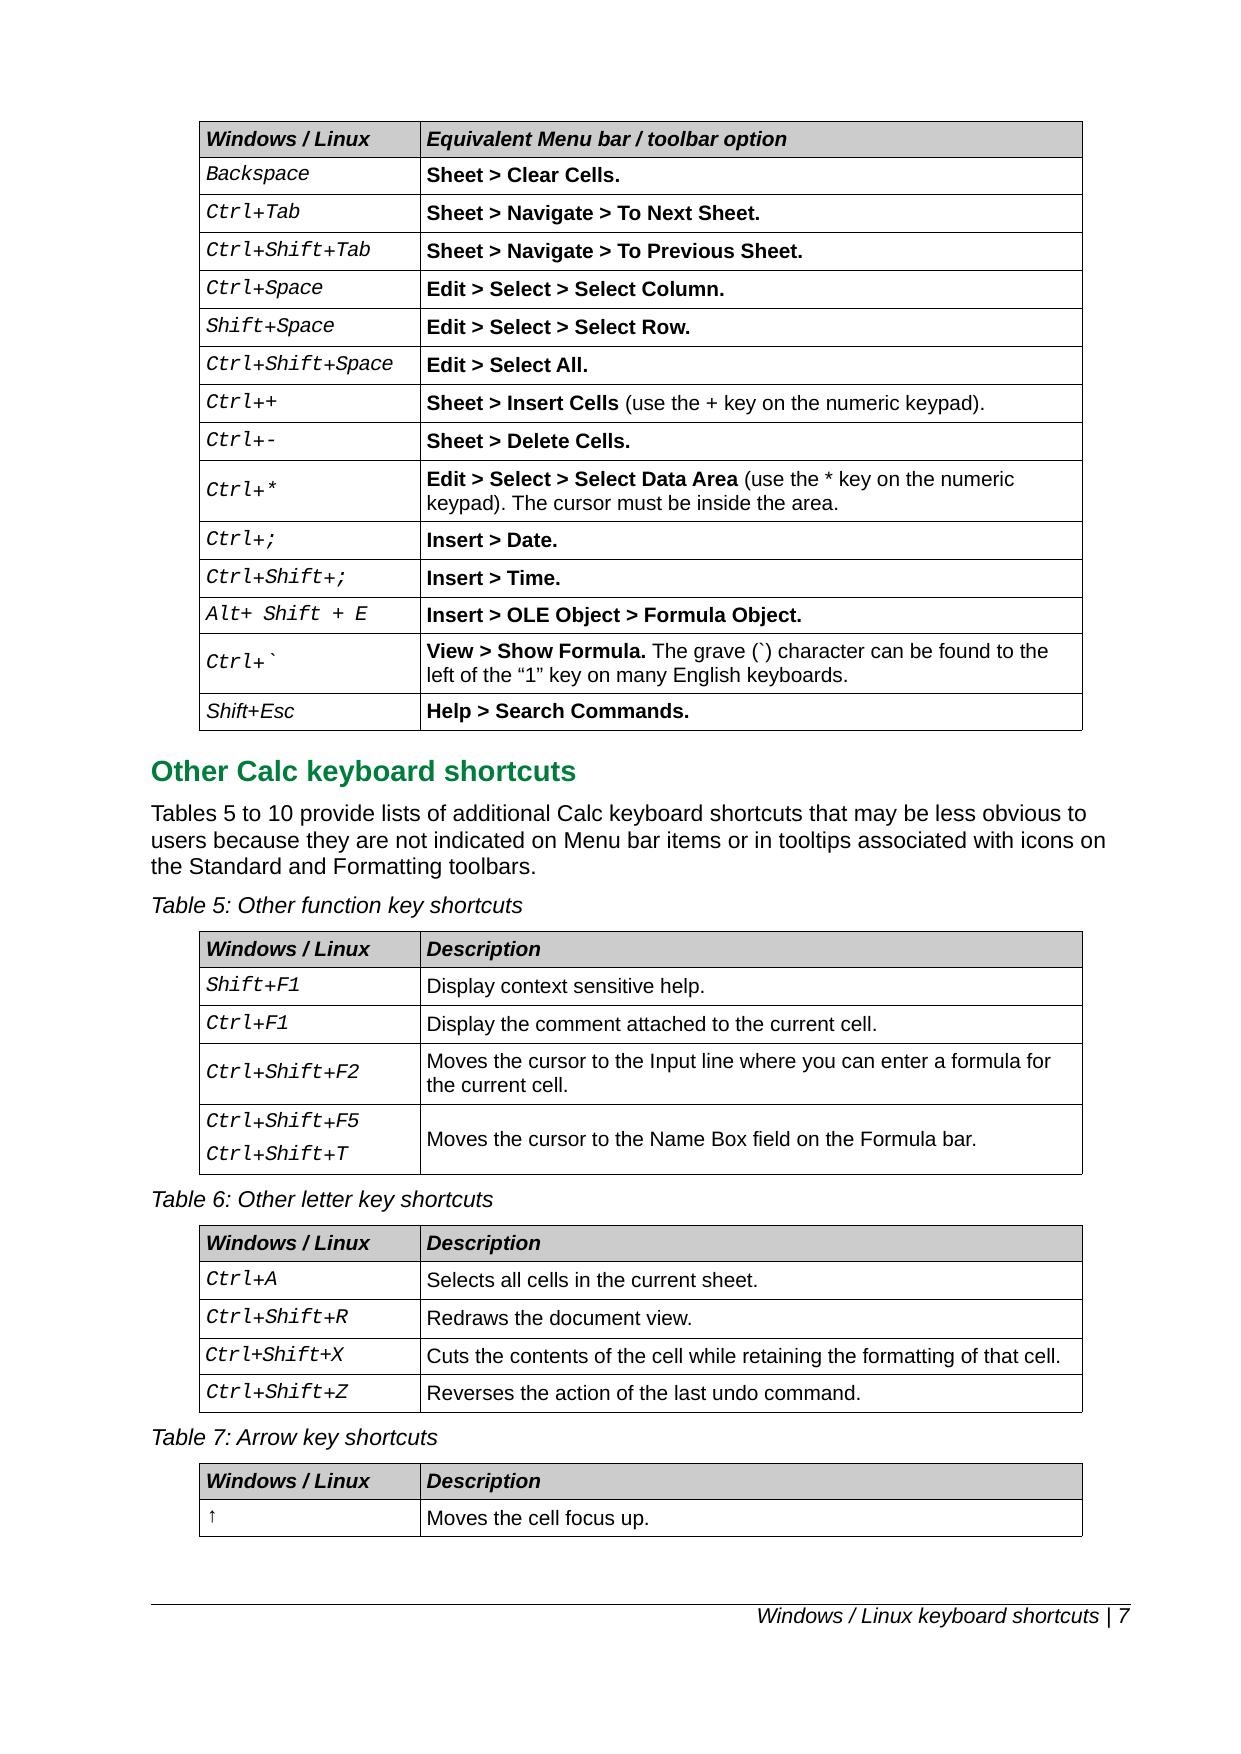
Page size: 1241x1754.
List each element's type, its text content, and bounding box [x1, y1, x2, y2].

table_cell Ctrl+Shift+R [200, 1300, 420, 1337]
table_cell Help > Search Commands. [421, 694, 1082, 729]
text Table 6: Other letter key shortcuts [151, 1186, 1131, 1212]
table_cell Shift+F1 [200, 968, 420, 1005]
table_cell Edit > Select > Select Column. [421, 271, 1082, 308]
table_cell Edit > Select > Select Data Area (use the * key on the numeric keypad). The cursor must be inside the area. [421, 461, 1082, 521]
table_cell Display the comment attached to the current cell. [421, 1006, 1082, 1043]
table_header Description [421, 1464, 1082, 1499]
table_header Windows / Linux [200, 1464, 420, 1499]
table_cell Ctrl++ [200, 385, 420, 422]
table_cell Reverses the action of the last undo command. [421, 1375, 1082, 1412]
table_cell Ctrl+* [200, 461, 420, 521]
table_header Windows / Linux [200, 1226, 420, 1261]
table_cell Sheet > Clear Cells. [421, 158, 1082, 193]
table_cell Sh­eet > Delete Cells. [421, 423, 1082, 460]
table_cell Ctrl+Shift+F2 [200, 1044, 420, 1103]
table_cell Selects all cells in the current sheet. [421, 1262, 1082, 1299]
table_cell Shift+Esc [200, 694, 420, 729]
table_cell Shift+Space [200, 309, 420, 346]
table_cell Ctrl+Shift+F5 Ctrl+Shift+T [200, 1105, 420, 1174]
table_cell Ctrl+Shift+Z [200, 1375, 420, 1412]
table_cell Ctrl+F1 [200, 1006, 420, 1043]
table_cell Alt+ Shift + E [200, 598, 420, 633]
table_cell Ctrl+; [200, 522, 420, 559]
table_cell Ctrl+` [200, 634, 420, 693]
table_header Windows / Linux [200, 932, 420, 967]
table_header Windows / Linux [200, 122, 420, 157]
subtitle Other Calc keyboard shortcuts [151, 754, 1131, 788]
table_cell Ctrl+A [200, 1262, 420, 1299]
table_cell Moves the cursor to the Input line where you can enter a formula for the current cell. [421, 1044, 1082, 1103]
table_cell Ctrl+Shift+Space [200, 347, 420, 384]
table_cell Edit > Select All. [421, 347, 1082, 384]
table_cell Moves the cursor to the Name Box field on the Formula bar. [421, 1105, 1082, 1174]
table_cell Ctrl+- [200, 423, 420, 460]
text Tables 5 to 10 provide lists of additional Calc keyboard shortcuts that may be less obvious to users because they are not indicated on Menu bar items or in tooltips associated with icons on the Standard and Formatting toolbars. [151, 800, 1131, 879]
table_cell Sheet > Insert Cells (use the + key on the numeric keypad). [421, 385, 1082, 422]
table_cell ↑ [200, 1500, 420, 1536]
table_header Equivalent Menu bar / toolbar option [421, 122, 1082, 157]
table_cell Moves the cell focus up. [421, 1500, 1082, 1536]
table_cell Insert > Time. [421, 560, 1082, 597]
table_cell Edit > Select > Select Row. [421, 309, 1082, 346]
table_cell Insert > Date. [421, 522, 1082, 559]
table_cell Display context sensitive help. [421, 968, 1082, 1005]
table_cell Sheet > Navigate > To Next Sheet. [421, 195, 1082, 232]
table_cell Ctrl+Space [200, 271, 420, 308]
table_header Description [421, 1226, 1082, 1261]
table_cell Backspace [200, 158, 420, 193]
table_cell View > Show Formula. The grave (`) character can be found to the left of the “1” key on many English keyboards. [421, 634, 1082, 693]
table_cell Insert > OLE Object > Formula Object. [421, 598, 1082, 633]
table_header Description [421, 932, 1082, 967]
table_cell Ctrl+Shift+; [200, 560, 420, 597]
text Table 7: Arrow key shortcuts [151, 1424, 1131, 1451]
table_cell ‍Ctrl+Shift+X [200, 1339, 420, 1374]
table_cell Ctrl+Shift+Tab [200, 233, 420, 270]
table_cell Redraws the document view. [421, 1300, 1082, 1337]
table_cell Ctrl+Tab [200, 195, 420, 232]
table_cell Sheet > Navigate > To Previous Sheet. [421, 233, 1082, 270]
text Table 5: Other function key shortcuts [151, 892, 1131, 918]
table_cell Cuts the contents of the cell while retaining the formatting of that cell. [421, 1339, 1082, 1374]
